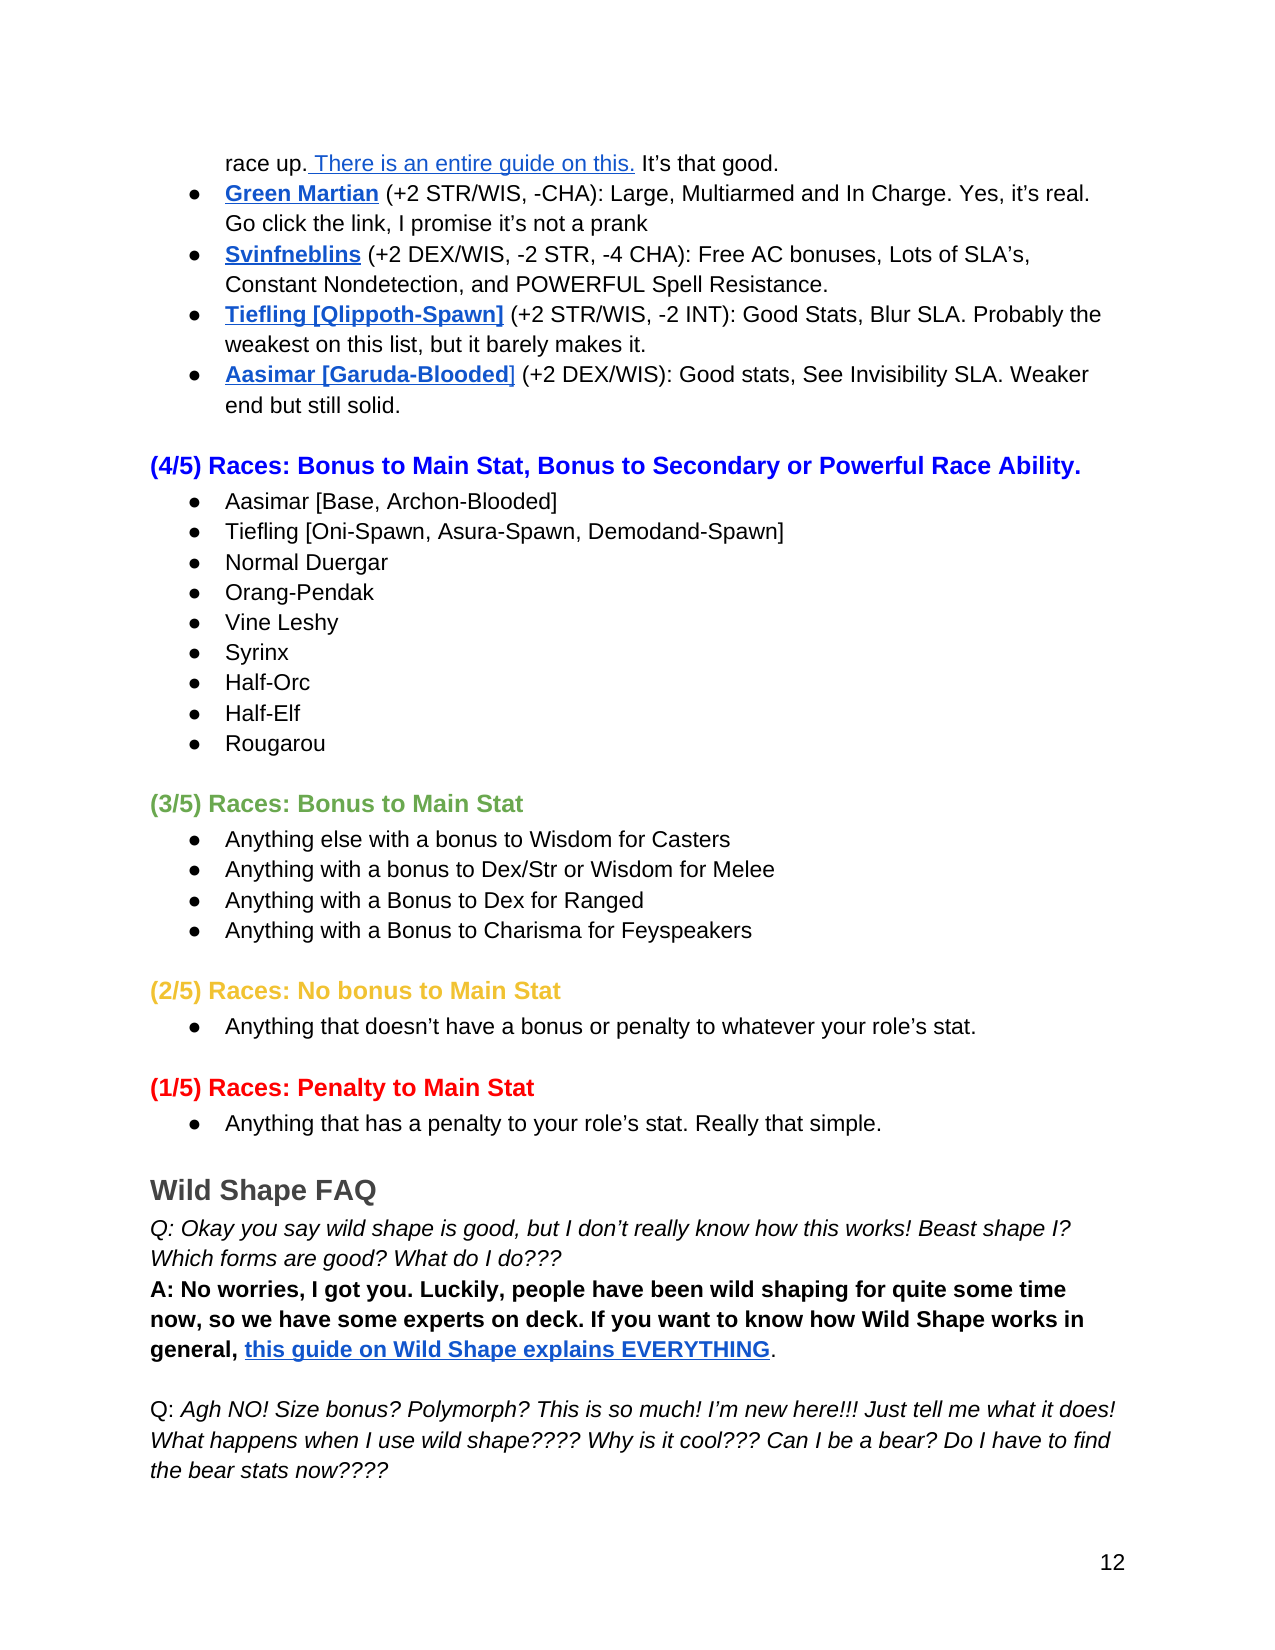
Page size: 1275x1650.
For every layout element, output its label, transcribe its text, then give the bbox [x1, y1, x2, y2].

subtitle Wild Shape FAQ [150, 1173, 1125, 1207]
text Q: Okay you say wild shape is good, but I don’t really know how this works! Beast shape I? Which forms are good? What do I do??? [150, 1215, 1125, 1272]
list race up. There is an entire guide on this. It’s that good. [187, 150, 1125, 176]
list Syrinx [187, 639, 1125, 666]
list Half-Orc [187, 669, 1125, 696]
list Green Martian (+2 STR/WIS, -CHA): Large, Multiarmed and In Charge. Yes, it’s real. Go click the link, I promise it’s not a prank [187, 180, 1125, 237]
list Half-Elf [187, 699, 1125, 726]
list Anything with a Bonus to Charisma for Feyspeakers [187, 917, 1125, 943]
list Orang-Pendak [187, 579, 1125, 605]
list Tiefling [Qlippoth-Spawn] (+2 STR/WIS, -2 INT): Good Stats, Blur SLA. Probably the weakest on this list, but it barely makes it. [187, 301, 1125, 358]
subtitle (1/5) Races: Penalty to Main Stat [150, 1073, 1125, 1101]
list Aasimar [Base, Archon-Blooded] [187, 488, 1125, 514]
list Anything with a Bonus to Dex for Ranged [187, 887, 1125, 913]
list Vine Leshy [187, 609, 1125, 635]
list Aasimar [Garuda-Blooded] (+2 DEX/WIS): Good stats, See Invisibility SLA. Weaker end but still solid. [187, 361, 1125, 418]
subtitle (3/5) Races: Bonus to Main Stat [150, 789, 1125, 818]
subtitle (2/5) Races: No bonus to Main Stat [150, 976, 1125, 1005]
list Anything else with a bonus to Wisdom for Casters [187, 826, 1125, 853]
list Tiefling [Oni-Spawn, Asura-Spawn, Demodand-Spawn] [187, 518, 1125, 545]
list Anything that has a penalty to your role’s stat. Really that simple. [187, 1110, 1125, 1136]
list Anything with a bonus to Dex/Str or Wisdom for Melee [187, 856, 1125, 883]
list Rougarou [187, 730, 1125, 756]
subtitle (4/5) Races: Bonus to Main Stat, Bonus to Secondary or Powerful Race Ability. [150, 451, 1125, 480]
list Normal Duergar [187, 548, 1125, 575]
list Svinfneblins (+2 DEX/WIS, -2 STR, -4 CHA): Free AC bonuses, Lots of SLA’s, Constant Nondetection, and POWERFUL Spell Resistance. [187, 241, 1125, 297]
text Q: Agh NO! Size bonus? Polymorph? This is so much! I’m new here!!! Just tell me what it does! What happens when I use wild shape???? Why is it cool??? Can I be a bear? Do I have to find the bear stats now???? [150, 1396, 1125, 1483]
list Anything that doesn’t have a bonus or penalty to whatever your role’s stat. [187, 1013, 1125, 1040]
text A: No worries, I got you. Luckily, people have been wild shaping for quite some time now, so we have some experts on deck. If you want to know how Wild Shape works in general, this guide on Wild Shape explains EVERYTHING. [150, 1276, 1125, 1362]
